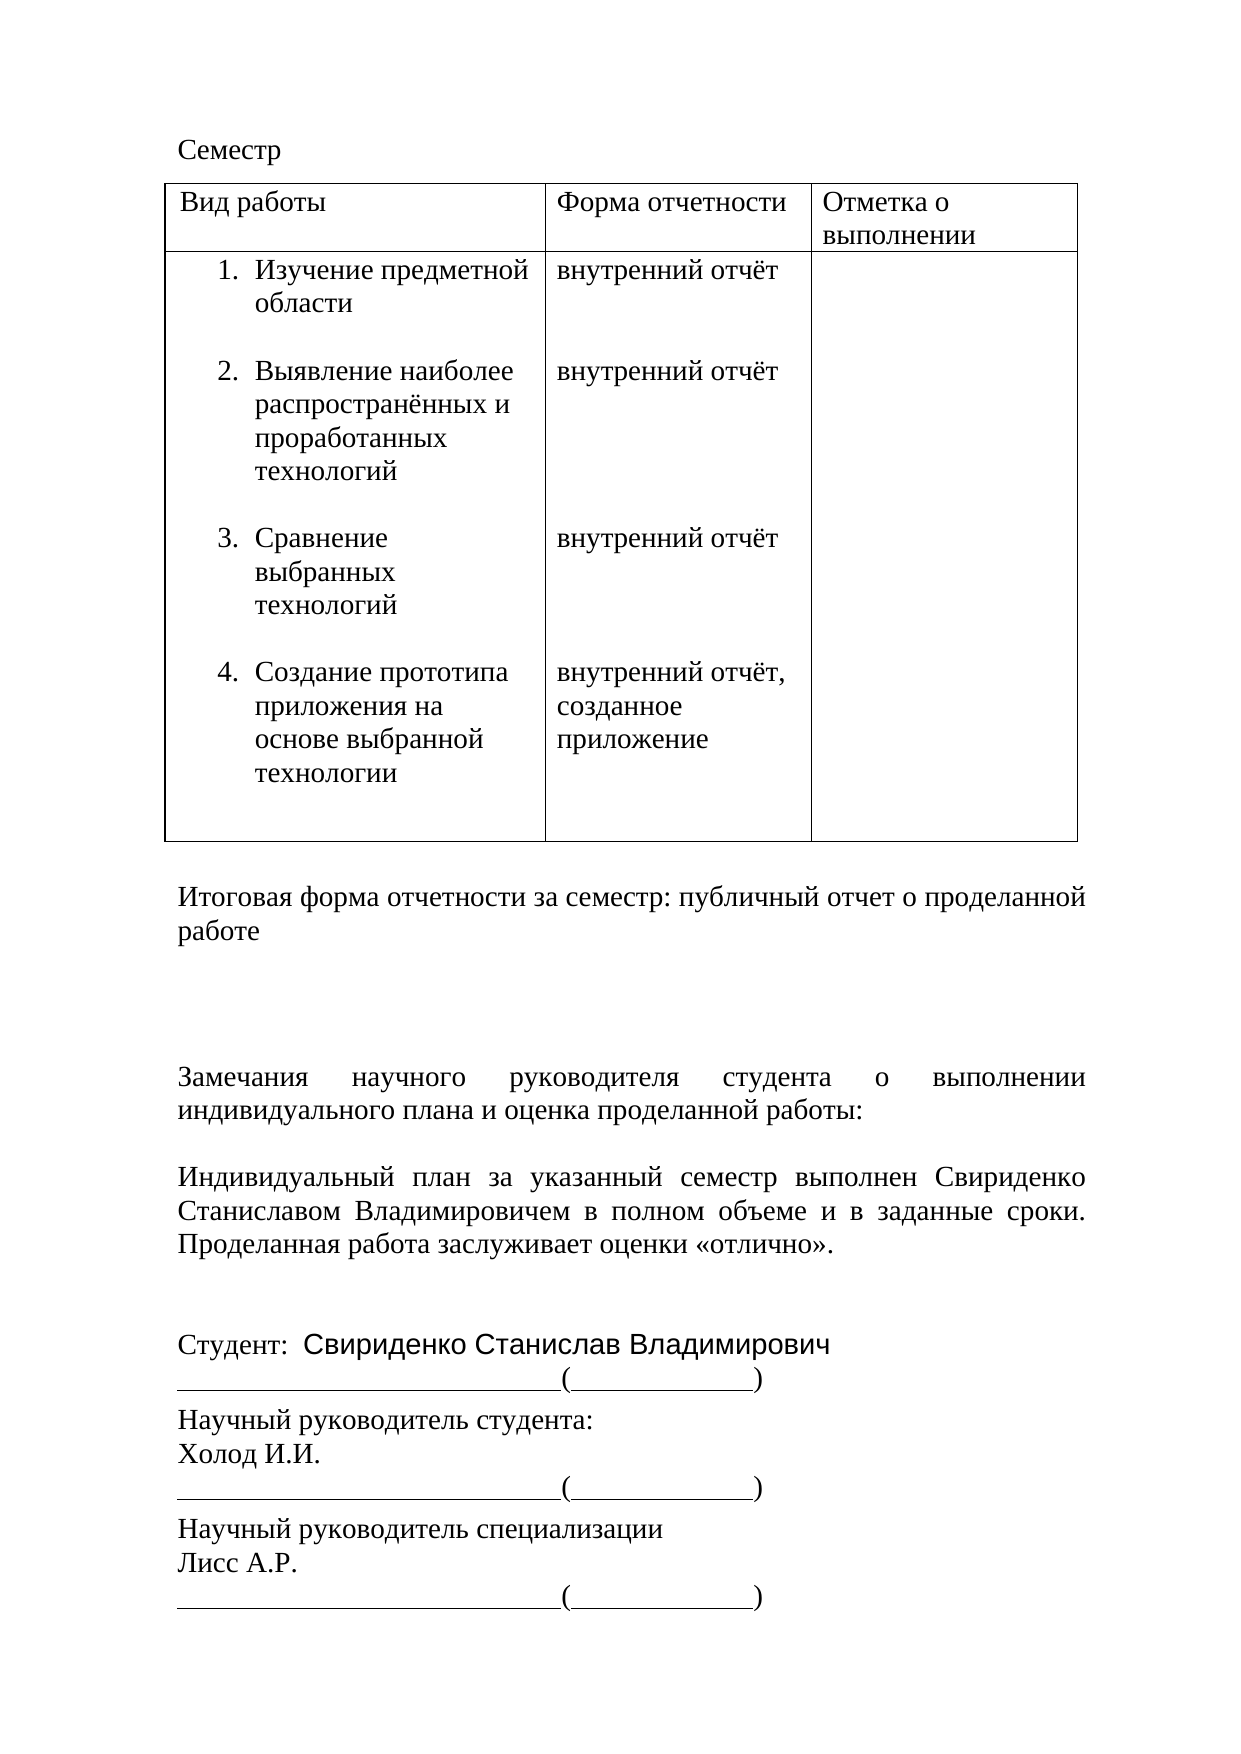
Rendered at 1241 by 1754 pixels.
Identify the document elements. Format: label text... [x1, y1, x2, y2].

text Научный руководитель специализации [177, 1511, 1087, 1545]
table_cell [812, 252, 1077, 841]
text ( ) [177, 1578, 1087, 1612]
subtitle Научный руководитель студента: [177, 1402, 1087, 1436]
subtitle Семестр [177, 132, 1087, 166]
table_header Форма отчетности [546, 184, 811, 251]
text Замечания научного руководителя студента о выполнении индивидуального плана и оценка проделанной работы: [177, 1059, 1087, 1126]
text Лисс А.Р. [177, 1545, 1087, 1578]
table_header Вид работы [166, 184, 545, 251]
text Индивидуальный план за указанный семестр выполнен Свириденко Станиславом Владимировичем в полном объеме и в заданные сроки. Проделанная работа заслуживает оценки «отлично». [177, 1159, 1087, 1260]
text Студент: Свириденко Станислав Владимирович [177, 1327, 1087, 1361]
text ( ) [177, 1361, 1087, 1394]
text Итоговая форма отчетности за семестр: публичный отчет о проделанной работе [177, 879, 1087, 946]
table_cell внутренний отчёт внутренний отчёт внутренний отчёт внутренний отчёт, созданное приложение [546, 252, 811, 841]
table_header Отметка о выполнении [812, 184, 1077, 251]
text Холод И.И. [177, 1436, 1087, 1469]
table_cell Изучение предметной области Выявление наиболее распространённых и проработанных технологий Сравнение выбранных технологий Создание прототипа приложения на основе выбранной технологии [166, 252, 545, 841]
text ( ) [177, 1469, 1087, 1503]
